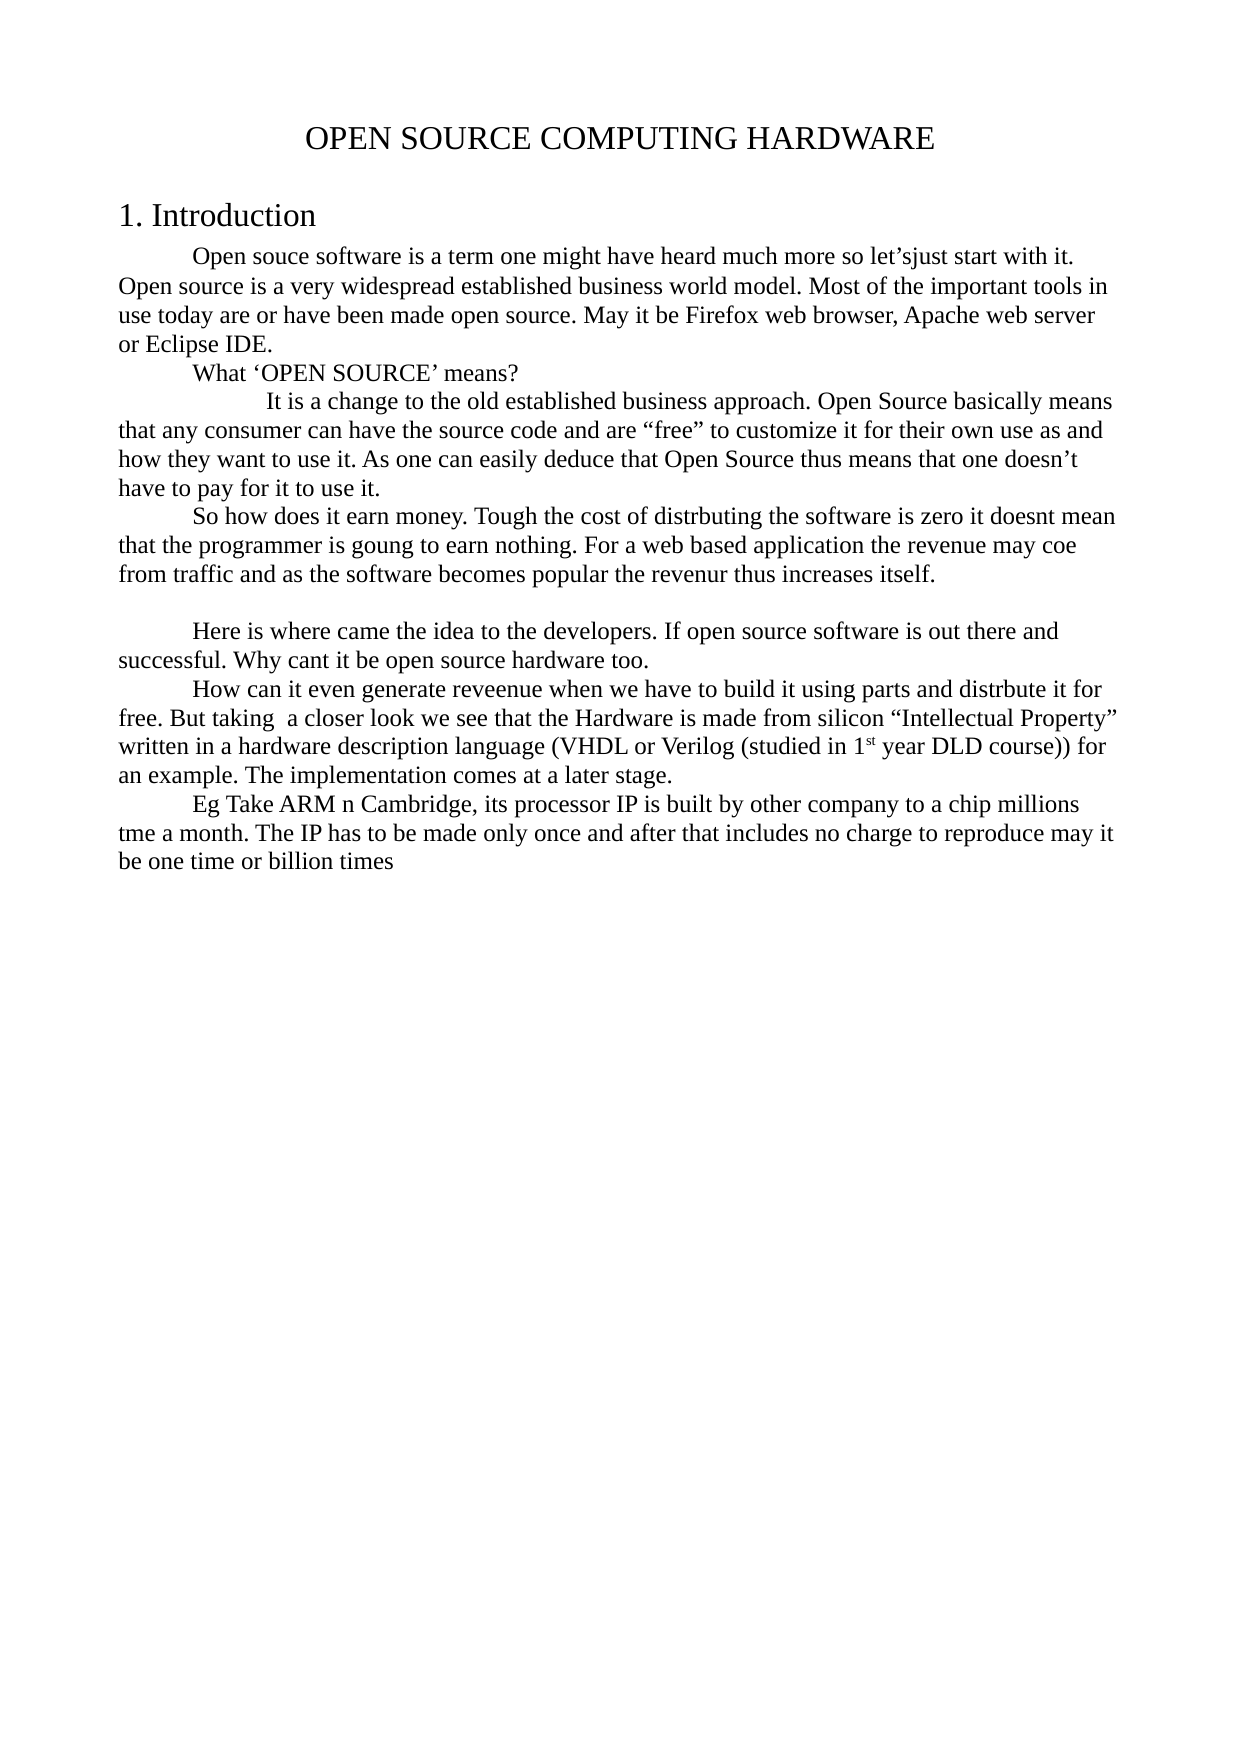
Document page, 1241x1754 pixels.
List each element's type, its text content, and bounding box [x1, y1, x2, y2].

text 1. Introduction [118, 195, 1122, 233]
text So how does it earn money. Tough the cost of distrbuting the software is zero it doesnt mean that the programmer is goung to earn nothing. For a web based application the revenue may coe from traffic and as the software becomes popular the revenur thus increases itself. Here is where came the idea to the developers. If open source software is out there and successful. Why cant it be open source hardware too. How can it even generate reveenue when we have to build it using parts and distrbute it for free. But taking a closer look we see that the Hardware is made from silicon “Intellectual Property” written in a hardware description language (VHDL or Verilog (studied in 1st year DLD course)) for an example. The implementation comes at a later stage. [118, 501, 1122, 789]
text OPEN SOURCE COMPUTING HARDWARE [118, 118, 1122, 156]
text Eg Take ARM n Cambridge, its processor IP is built by other company to a chip millions tme a month. The IP has to be made only once and after that includes no charge to reproduce may it be one time or billion times [118, 789, 1122, 875]
text It is a change to the old established business approach. Open Source basically means that any consumer can have the source code and are “free” to customize it for their own use as and how they want to use it. As one can easily deduce that Open Source thus means that one doesn’t have to pay for it to use it. [118, 386, 1122, 501]
text Open souce software is a term one might have heard much more so let’sjust start with it. Open source is a very widespread established business world model. Most of the important tools in use today are or have been made open source. May it be Firefox web browser, Apache web server or Eclipse IDE. What ‘OPEN SOURCE’ means? [118, 233, 1122, 386]
